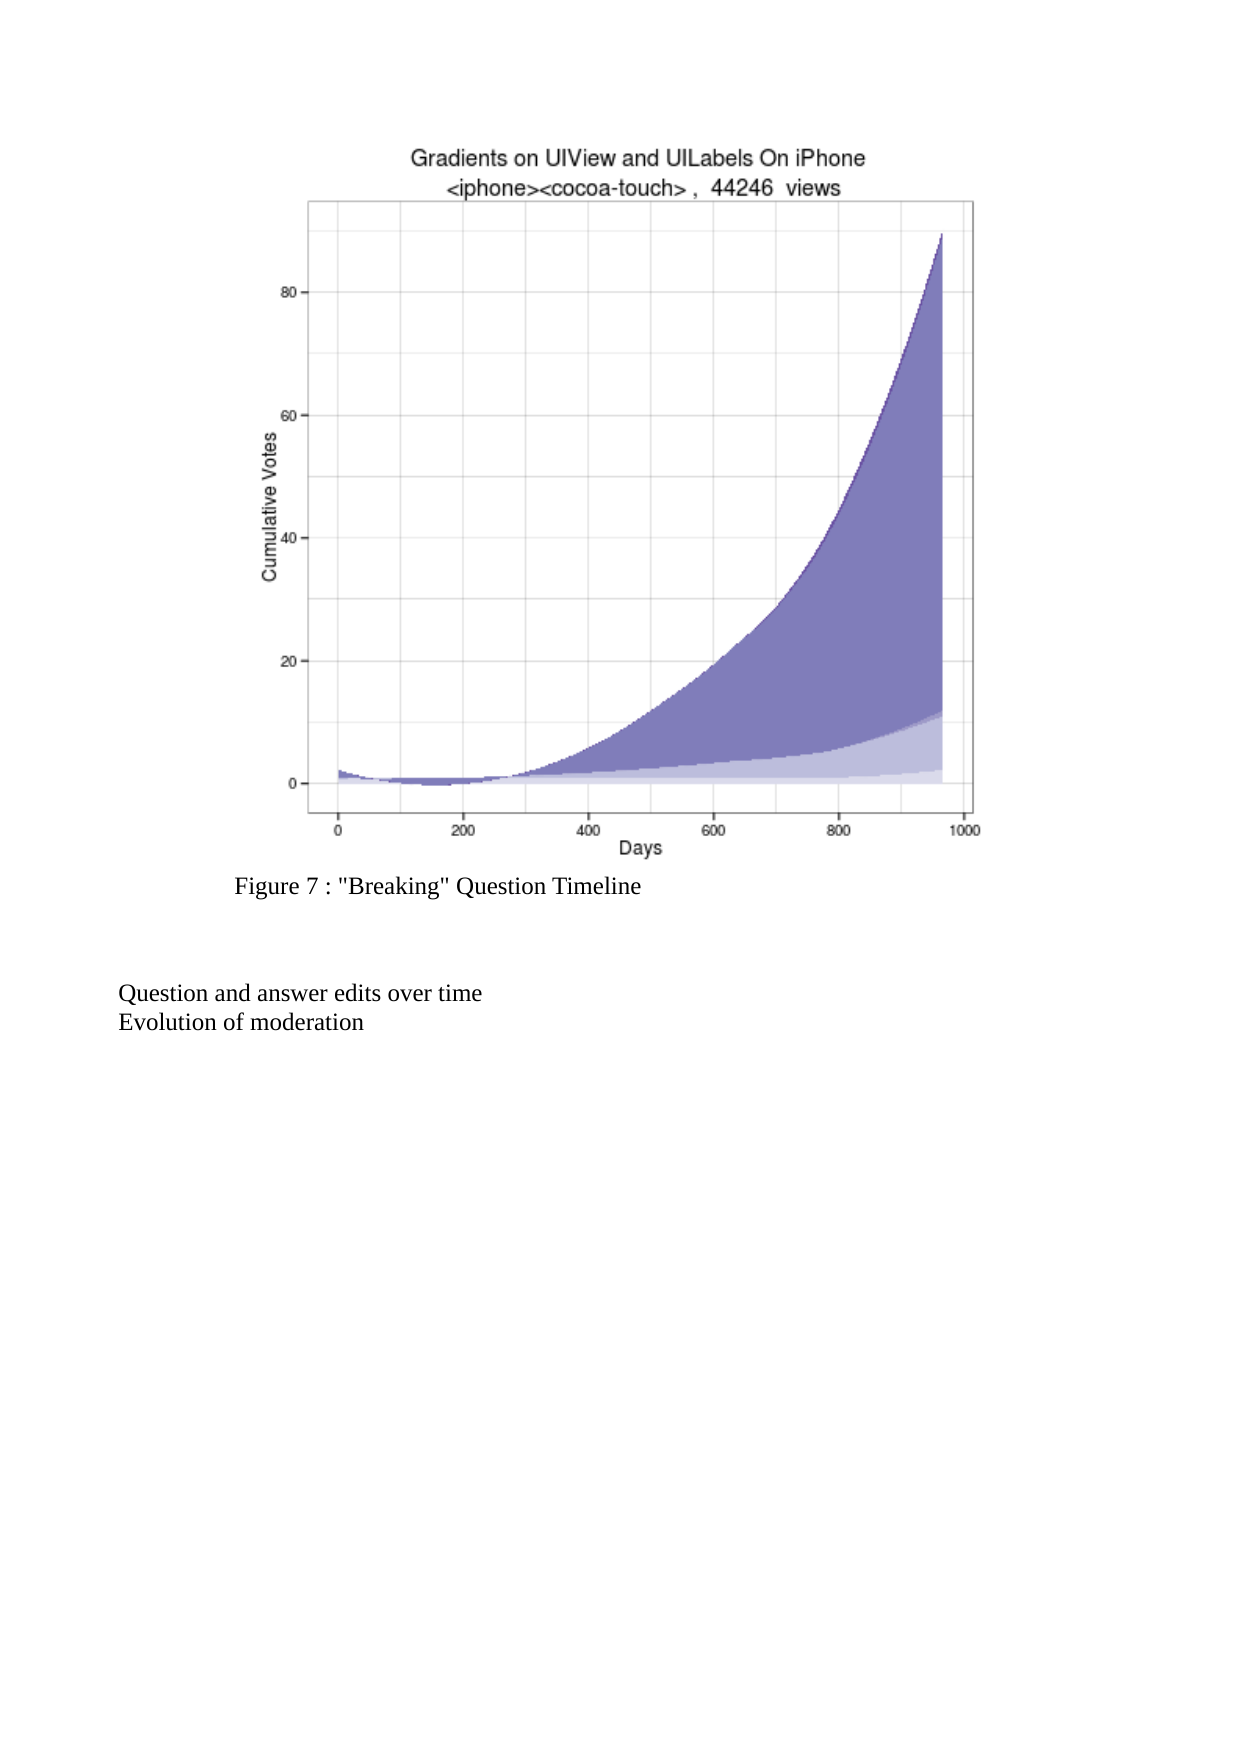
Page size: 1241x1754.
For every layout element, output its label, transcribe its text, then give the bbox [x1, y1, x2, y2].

picture [245, 121, 995, 872]
text Figure 7 : "Breaking" Question Timeline [228, 121, 1012, 900]
text Question and answer edits over time [118, 978, 1122, 1007]
text Evolution of moderation [118, 1007, 1122, 1036]
